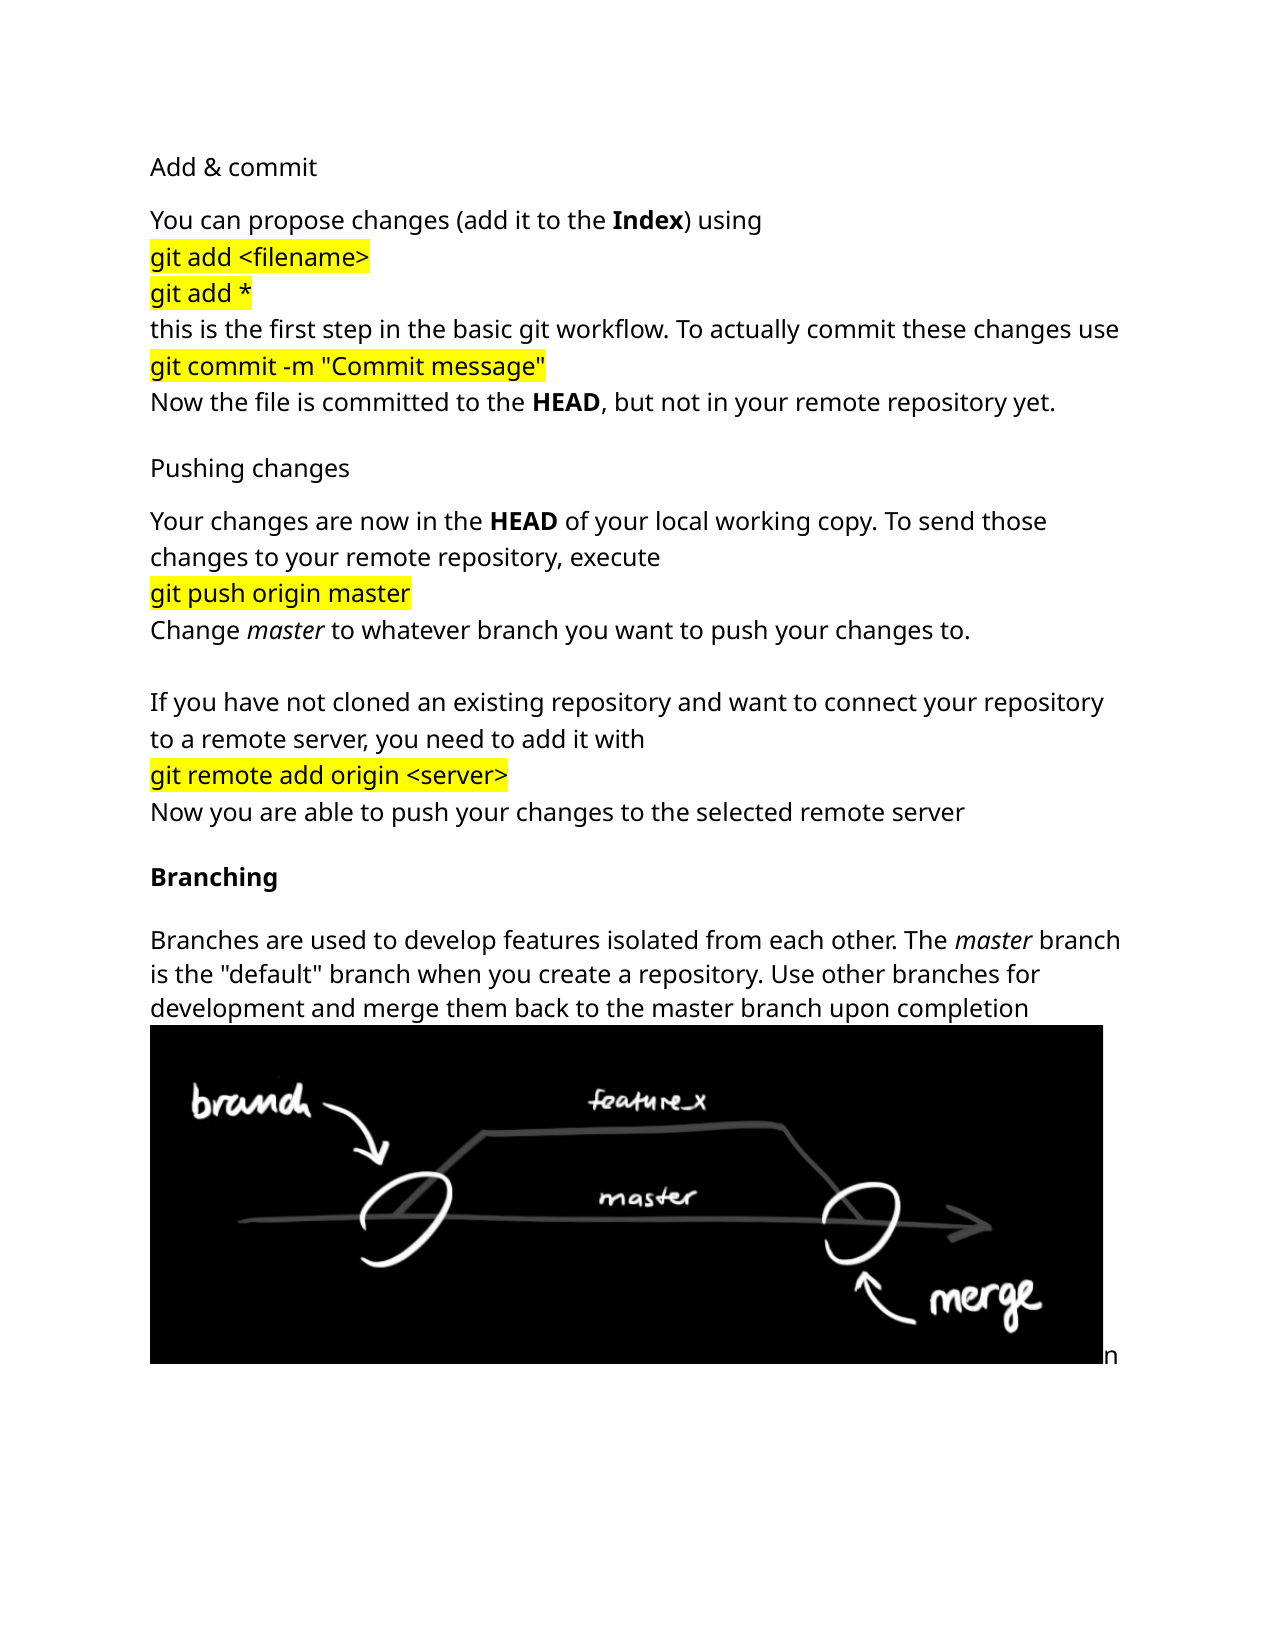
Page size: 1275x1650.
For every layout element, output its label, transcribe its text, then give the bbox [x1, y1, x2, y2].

picture [150, 1025, 1104, 1364]
subtitle Add & commit [150, 150, 1125, 184]
text Branches are used to develop features isolated from each other. The master branch is the "default" branch when you create a repository. Use other branches for development and merge them back to the master branch upon completionn [150, 923, 1125, 1371]
subtitle Pushing changes [150, 450, 1125, 484]
text Your changes are now in the HEAD of your local working copy. To send those changes to your remote repository, execute git push origin master Change master to whatever branch you want to push your changes to. If you have not cloned an existing repository and want to connect your repository to a remote server, you need to add it with git remote add origin <server> Now you are able to push your changes to the selected remote server [150, 503, 1125, 828]
text You can propose changes (add it to the Index) using git add <filename> git add * this is the first step in the basic git workflow. To actually commit these changes use git commit -m "Commit message" Now the file is committed to the HEAD, but not in your remote repository yet. [150, 203, 1125, 419]
subtitle Branching [150, 860, 1125, 894]
